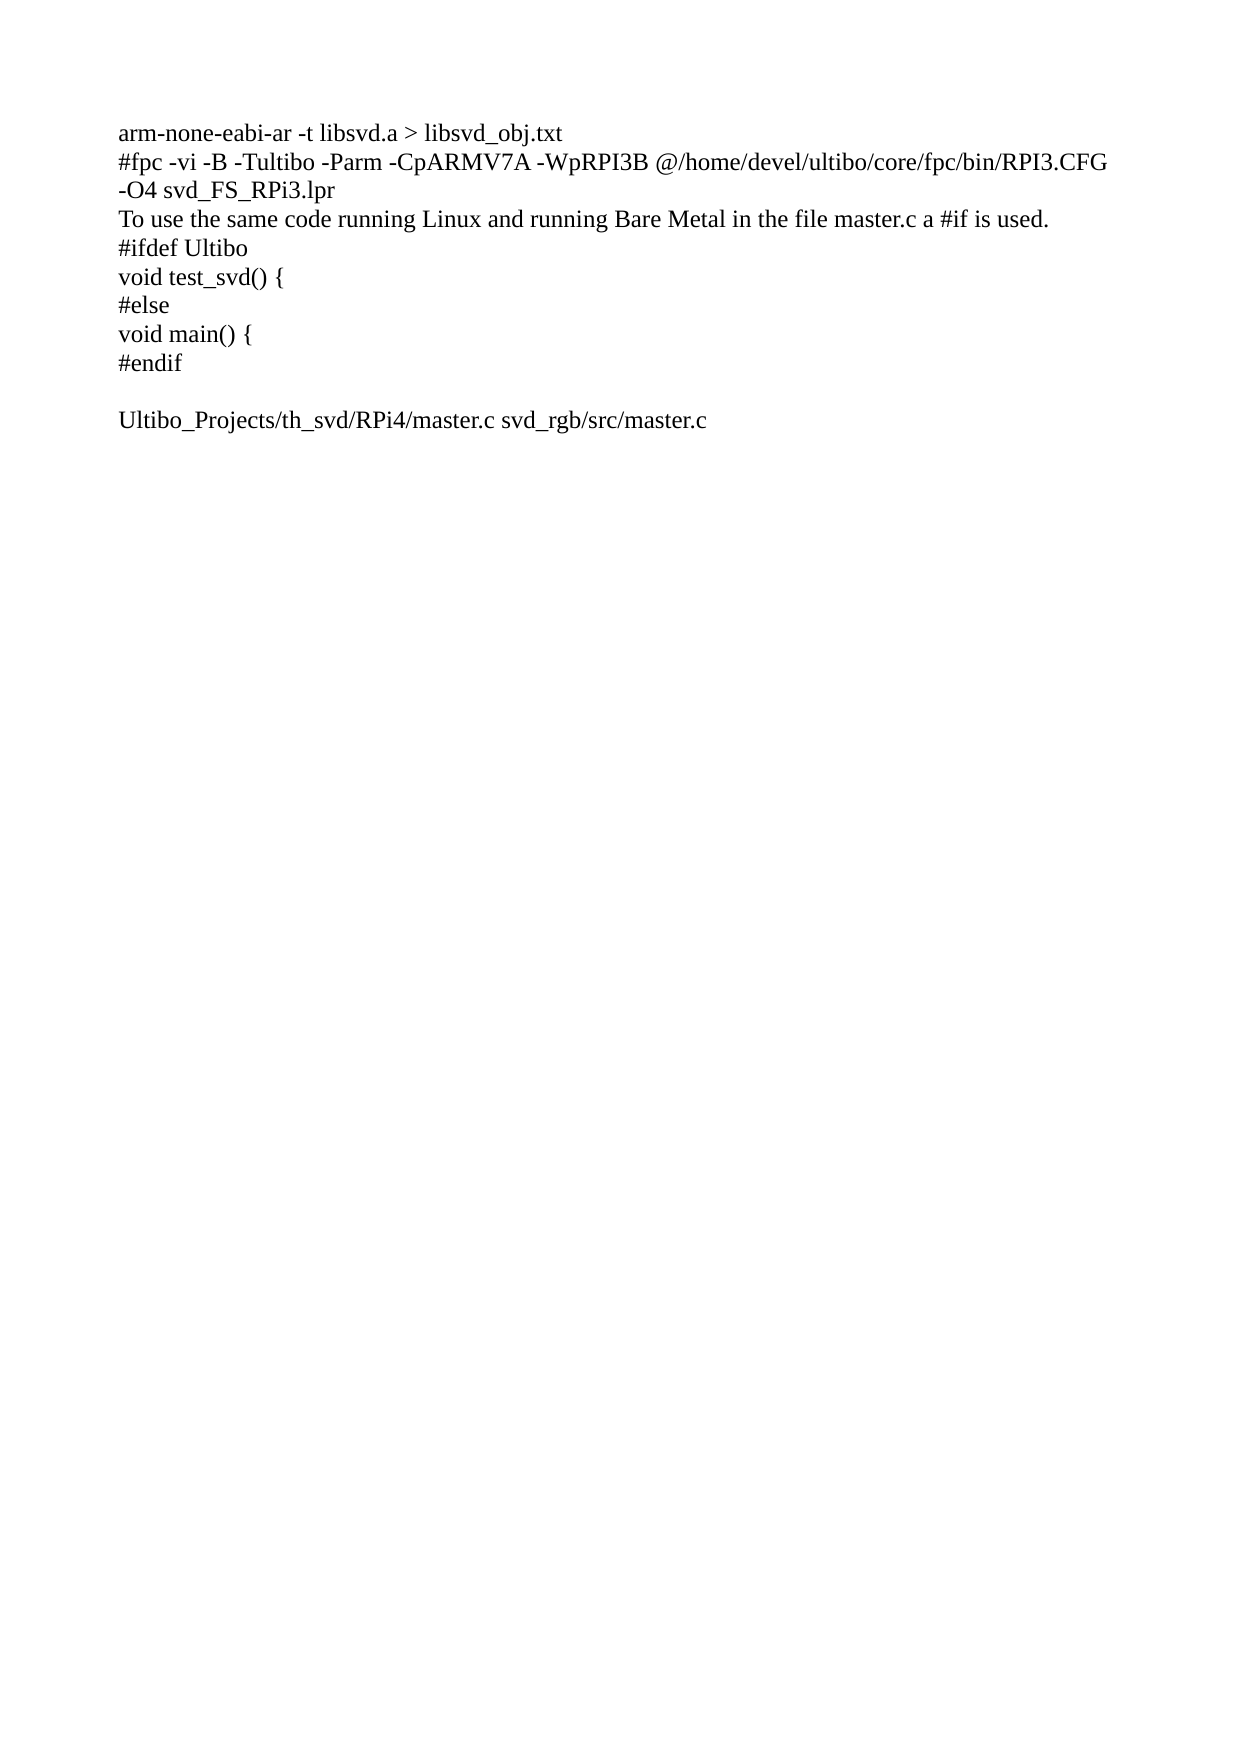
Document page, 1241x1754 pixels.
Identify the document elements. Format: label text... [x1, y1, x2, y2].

text #endif [118, 348, 1122, 377]
text #ifdef Ultibo [118, 233, 1122, 262]
text Ultibo_Projects/th_svd/RPi4/master.c svd_rgb/src/master.c [118, 406, 1122, 434]
text arm-none-eabi-ar -t libsvd.a > libsvd_obj.txt [118, 118, 1122, 147]
text To use the same code running Linux and running Bare Metal in the file master.c a #if is used. [118, 204, 1122, 233]
text void main() { [118, 319, 1122, 348]
text #else [118, 291, 1122, 319]
text void test_svd() { [118, 262, 1122, 291]
text #fpc -vi -B -Tultibo -Parm -CpARMV7A -WpRPI3B @/home/devel/ultibo/core/fpc/bin/RPI3.CFG -O4 svd_FS_RPi3.lpr [118, 147, 1122, 204]
